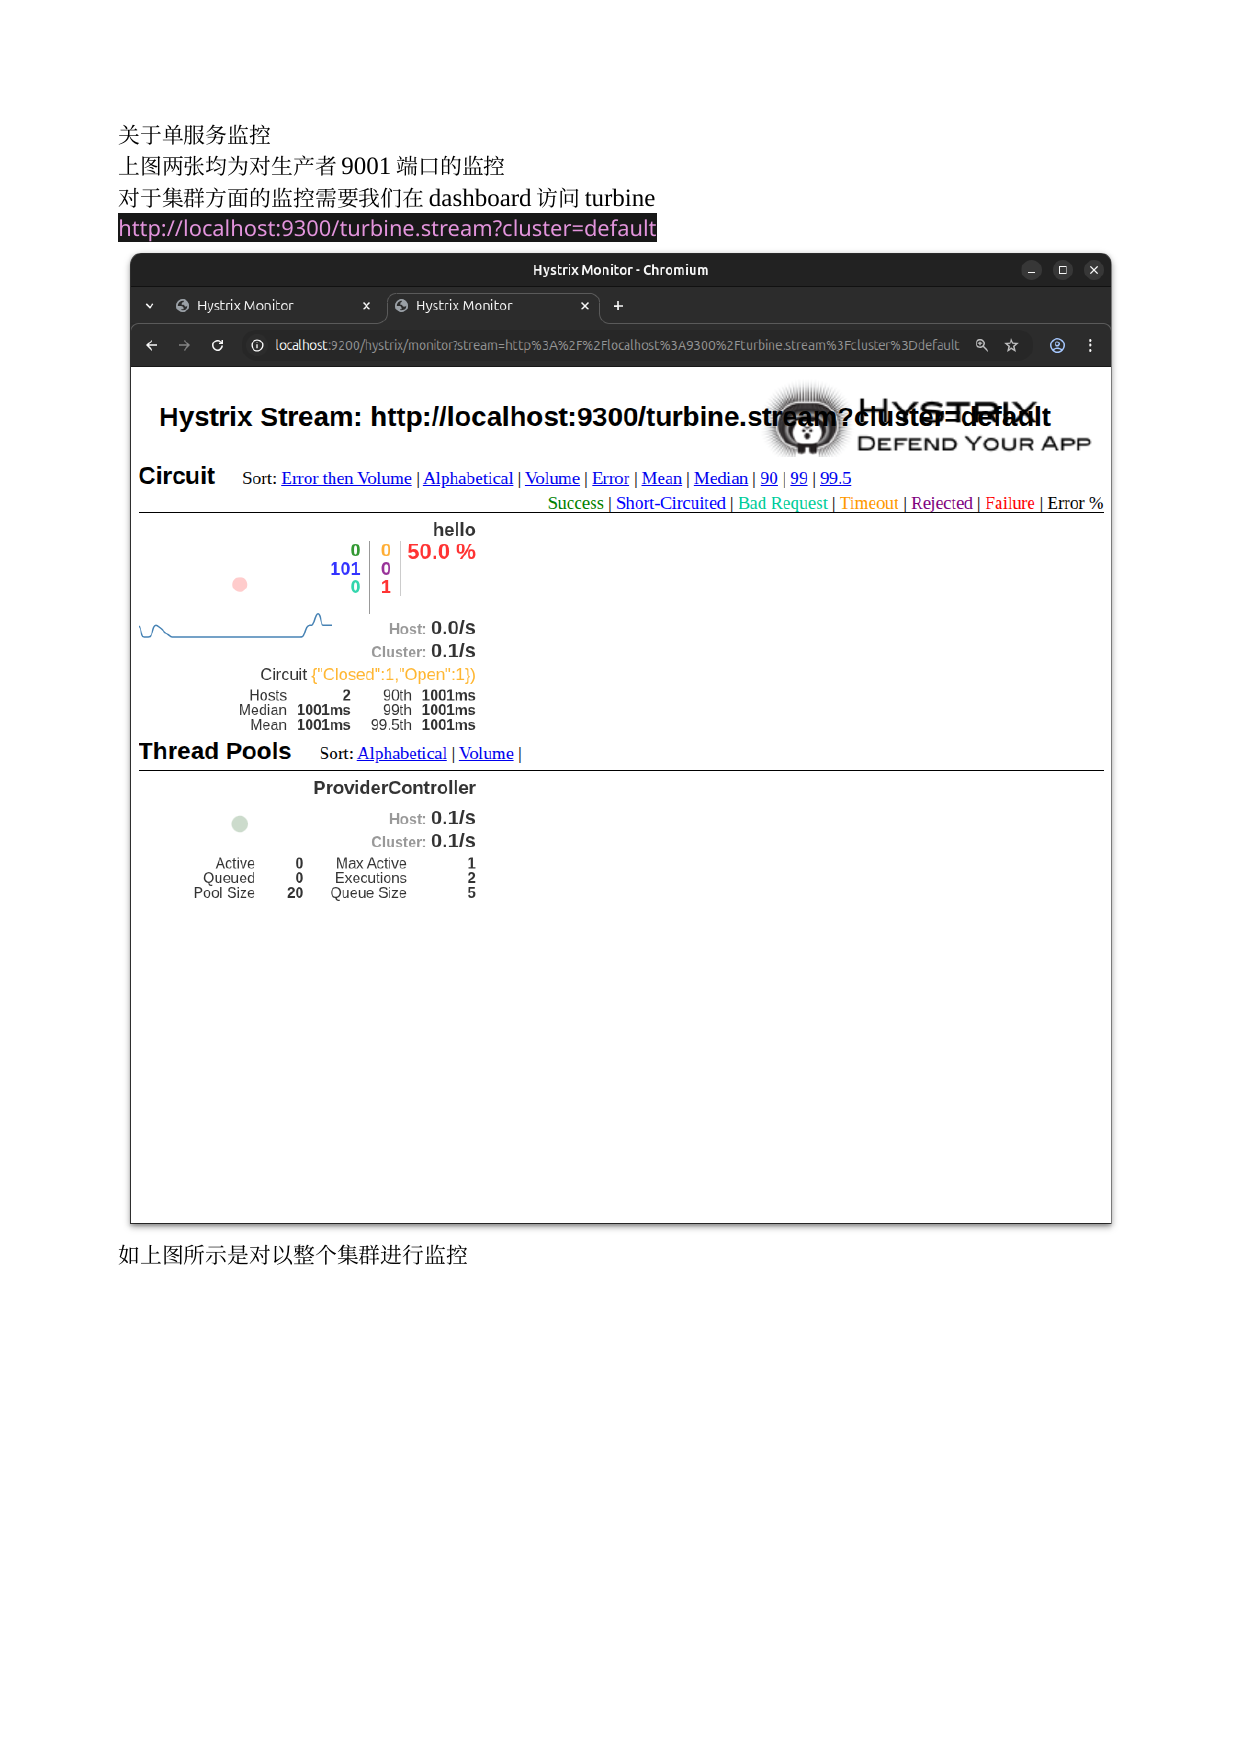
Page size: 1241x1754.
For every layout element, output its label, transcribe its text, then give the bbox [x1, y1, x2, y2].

text 关于单服务监控 [118, 118, 1122, 149]
text 对于集群方面的监控需要我们在dashboard访问turbine [118, 181, 1122, 212]
picture [118, 242, 1123, 1238]
text http://localhost:9300/turbine.stream?cluster=default [118, 212, 1122, 242]
text 如上图所示是对以整个集群进行监控 [118, 1238, 1122, 1269]
text 上图两张均为对生产者9001端口的监控 [118, 149, 1122, 181]
